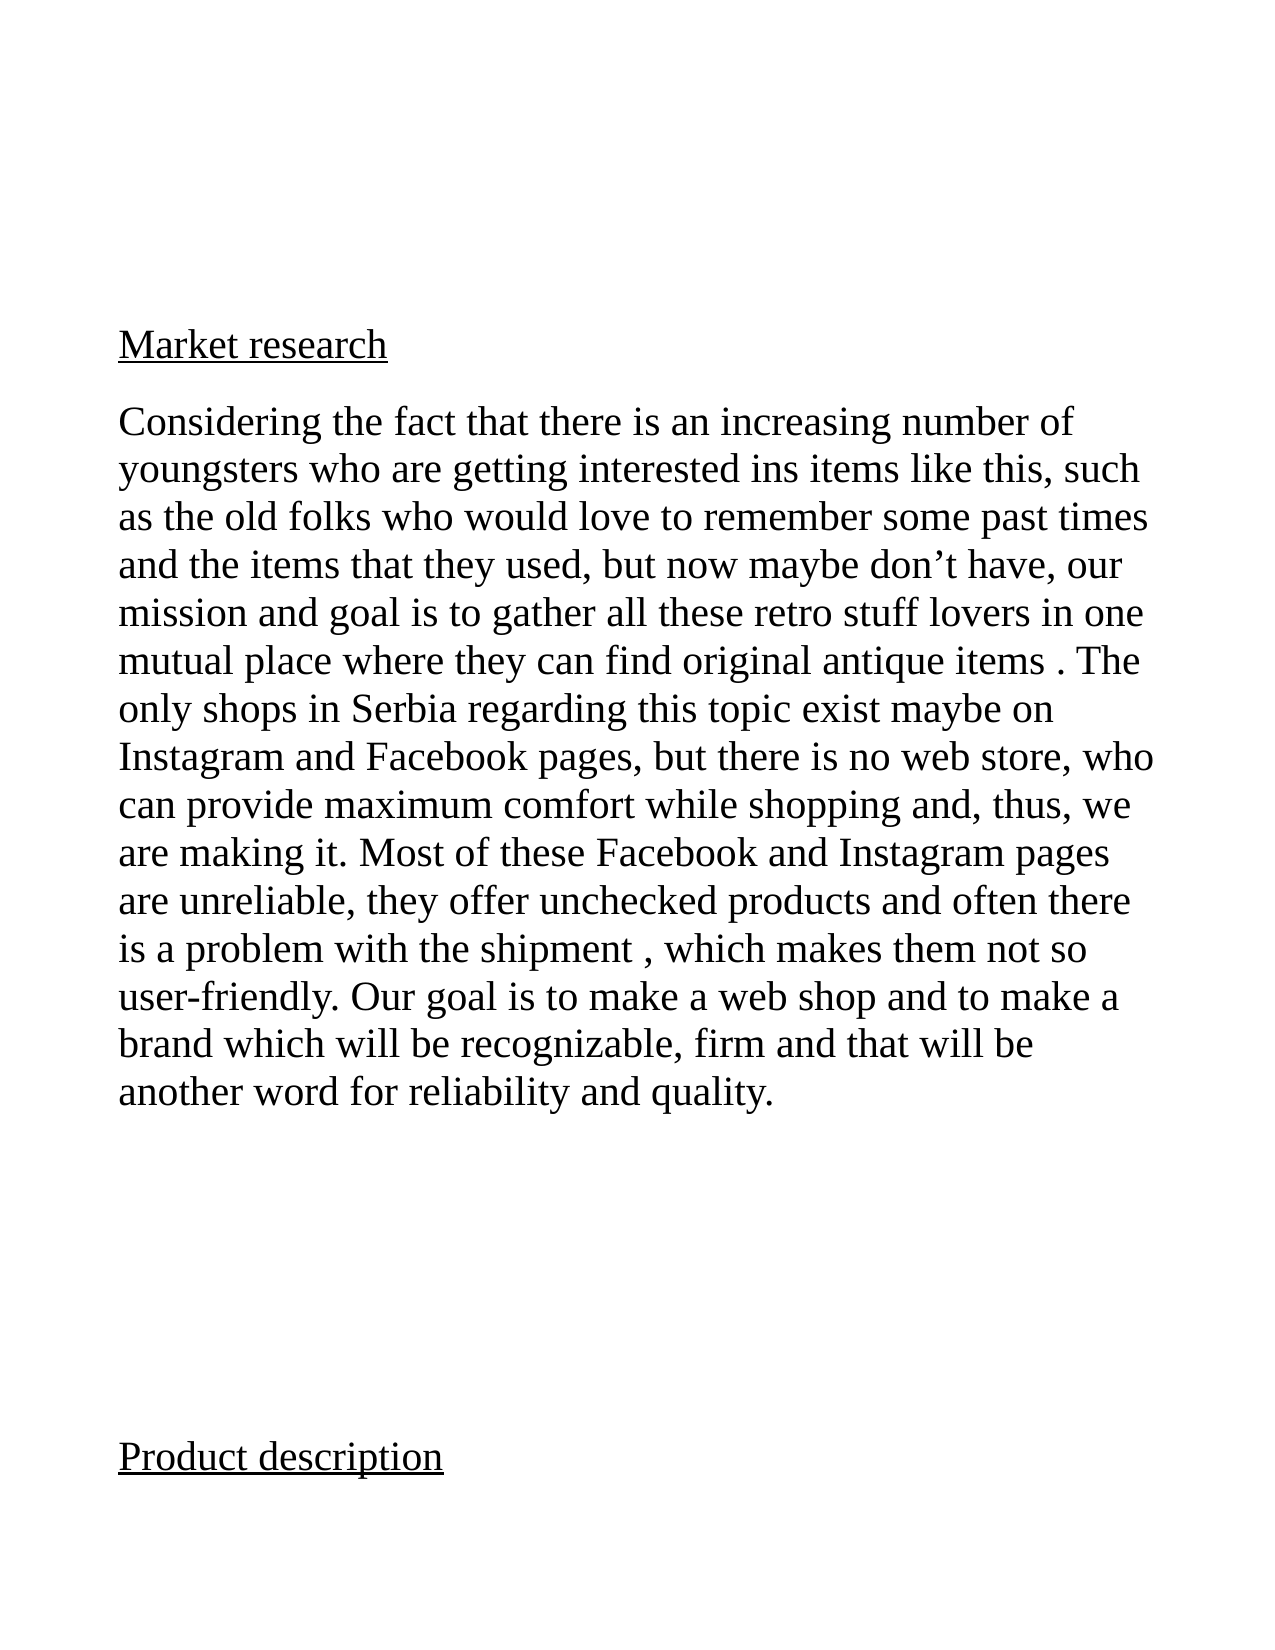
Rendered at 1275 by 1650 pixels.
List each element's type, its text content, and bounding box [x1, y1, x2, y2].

text Considering the fact that there is an increasing number of youngsters who are getting interested ins items like this, such as the old folks who would love to remember some past times and the items that they used, but now maybe don’t have, our mission and goal is to gather all these retro stuff lovers in one mutual place where they can find original antique items . The only shops in Serbia regarding this topic exist maybe on Instagram and Facebook pages, but there is no web store, who can provide maximum comfort while shopping and, thus, we are making it. Most of these Facebook and Instagram pages are unreliable, they offer unchecked products and often there is a problem with the shipment , which makes them not so user-friendly. Our goal is to make a web shop and to make a brand which will be recognizable, firm and that will be another word for reliability and quality. [118, 396, 1157, 1115]
text Market research [118, 319, 1157, 367]
text Product description [118, 1431, 1157, 1479]
